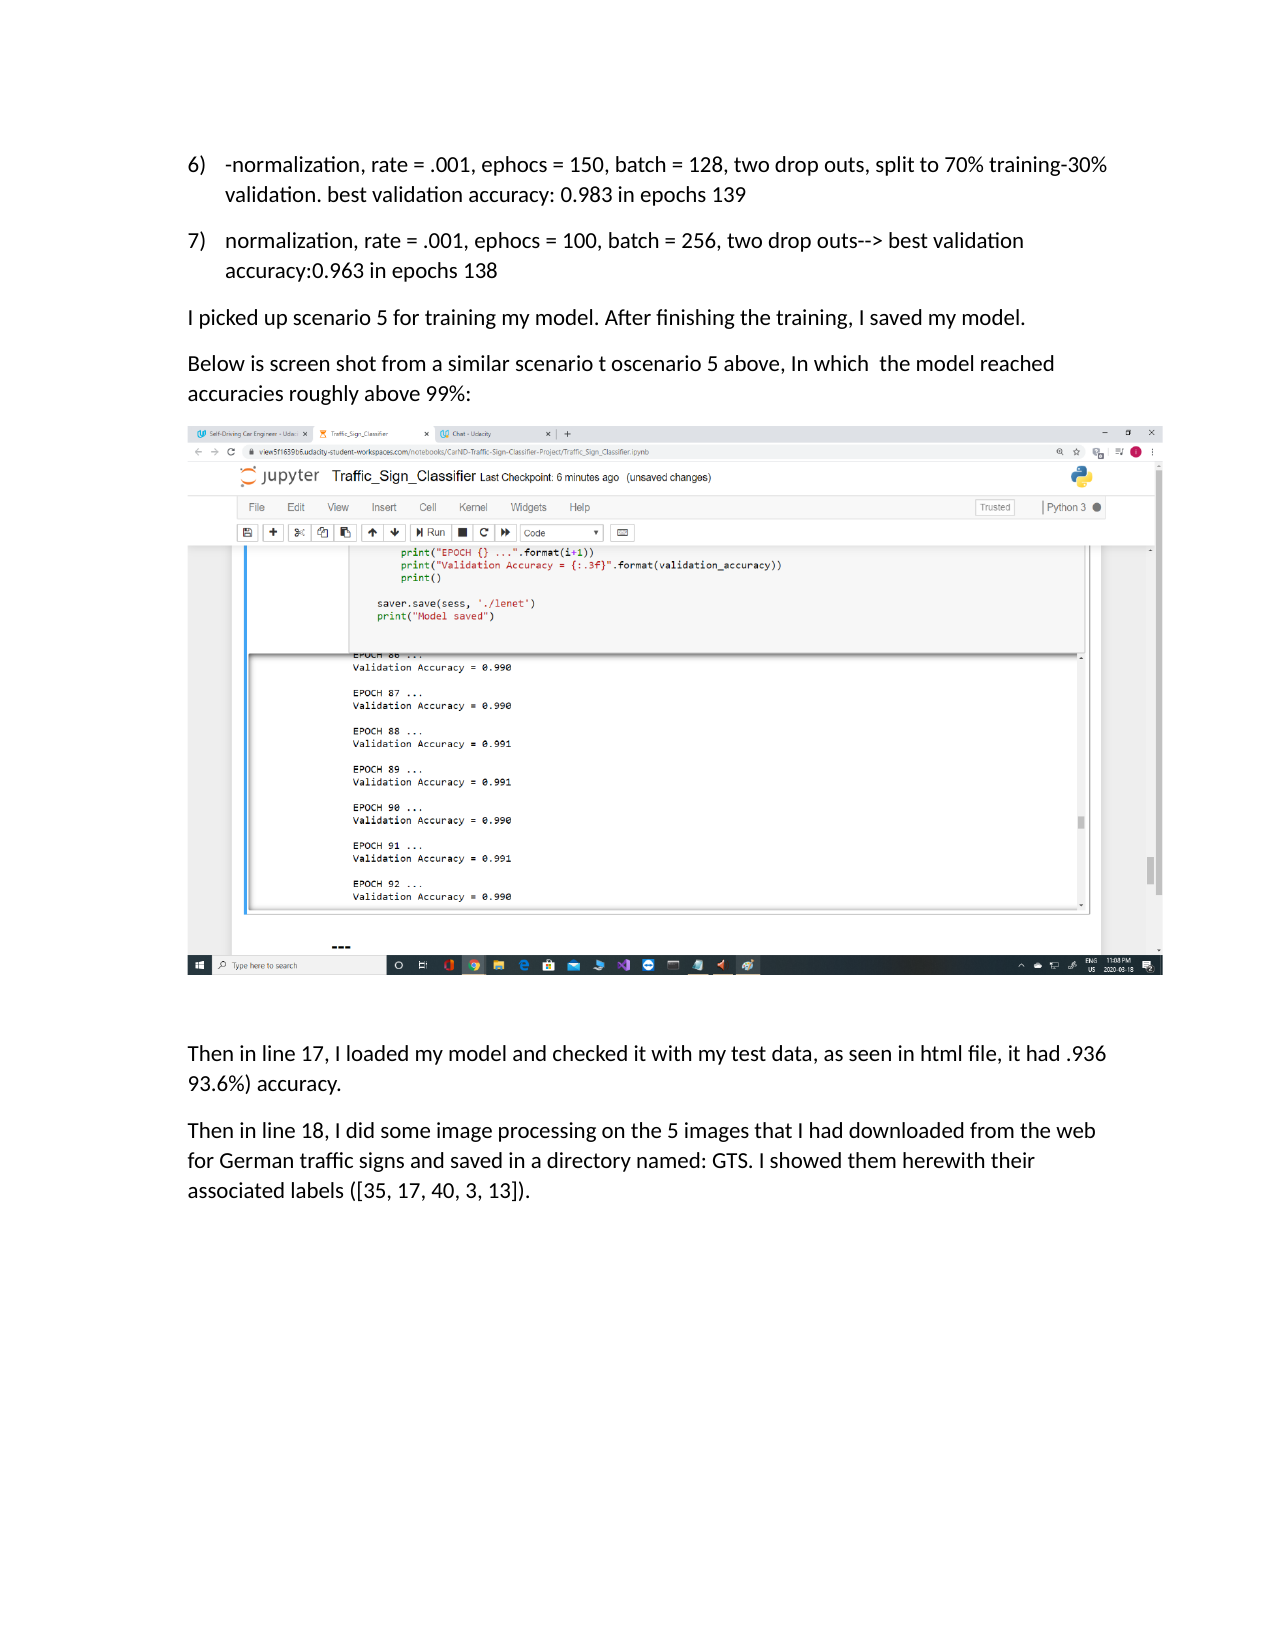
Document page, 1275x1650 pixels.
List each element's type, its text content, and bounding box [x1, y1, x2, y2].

list normalization, rate = .001, ephocs = 100, batch = 256, two drop outs--> best validation accuracy:0.963 in epochs 138 [187, 226, 1125, 284]
text Then in line 17, I loaded my model and checked it with my test data, as seen in html file, it had .936 93.6%) accuracy. [187, 1039, 1125, 1097]
text Then in line 18, I did some image processing on the 5 images that I had downloaded from the web for German traffic signs and saved in a directory named: GTS. I showed them herewith their associated labels ([35, 17, 40, 3, 13]). [187, 1116, 1125, 1204]
text Below is screen shot from a similar scenario t oscenario 5 above, In which the model reached accuracies roughly above 99%: [187, 349, 1125, 407]
text I picked up scenario 5 for training my model. After finishing the training, I saved my model. [187, 303, 1125, 331]
list -normalization, rate = .001, ephocs = 150, batch = 128, two drop outs, split to 70% training-30% validation. best validation accuracy: 0.983 in epochs 139 [187, 150, 1125, 208]
